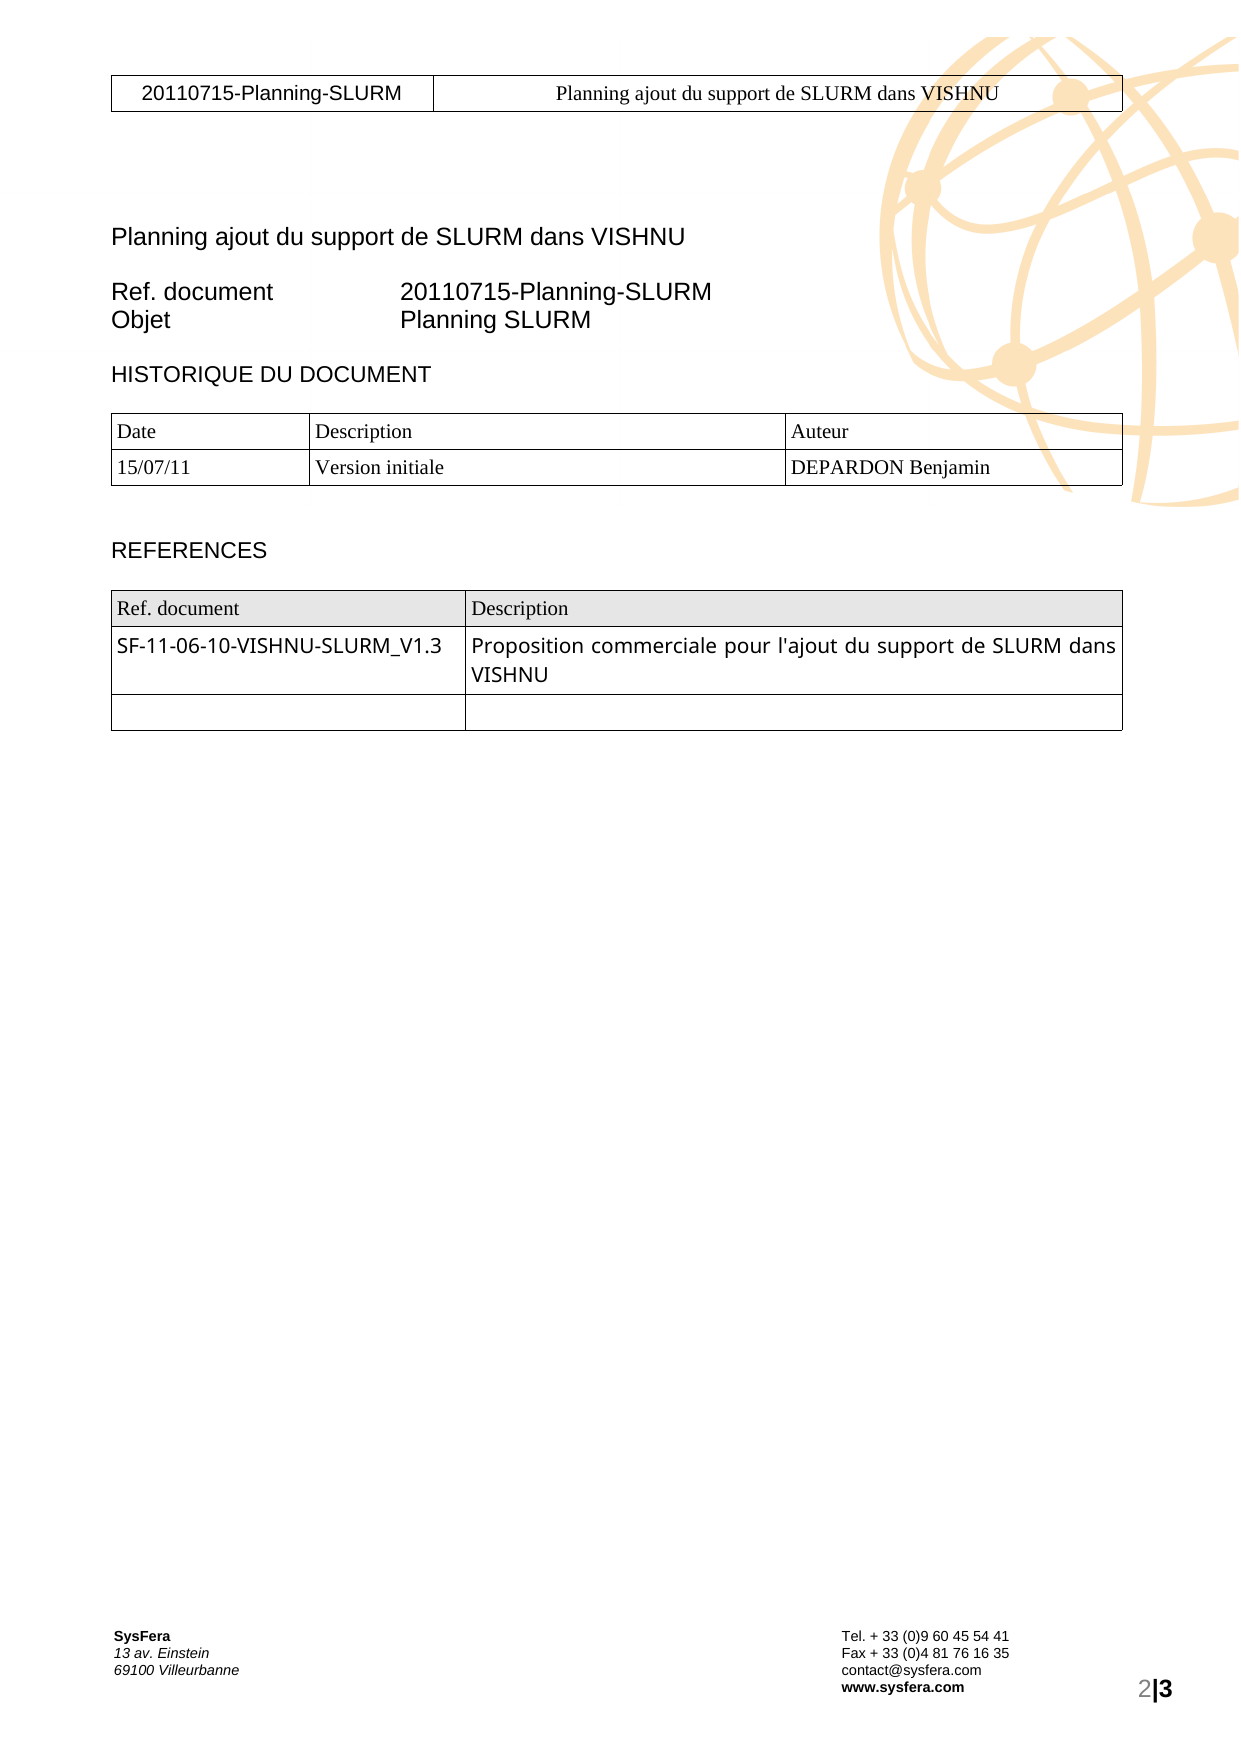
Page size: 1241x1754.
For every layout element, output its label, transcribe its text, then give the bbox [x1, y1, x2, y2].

table_cell SF-11-06-10-VISHNU-SLURM_V1.3 [112, 627, 465, 694]
table_header Ref. document [112, 591, 465, 626]
text REFERENCES [111, 537, 1122, 564]
table_cell [112, 695, 465, 730]
table_cell [466, 695, 1122, 730]
table_cell Proposition commerciale pour l'ajout du support de SLURM dans VISHNU [466, 627, 1122, 694]
table_header Description [466, 591, 1122, 626]
picture [1, 37, 1239, 507]
